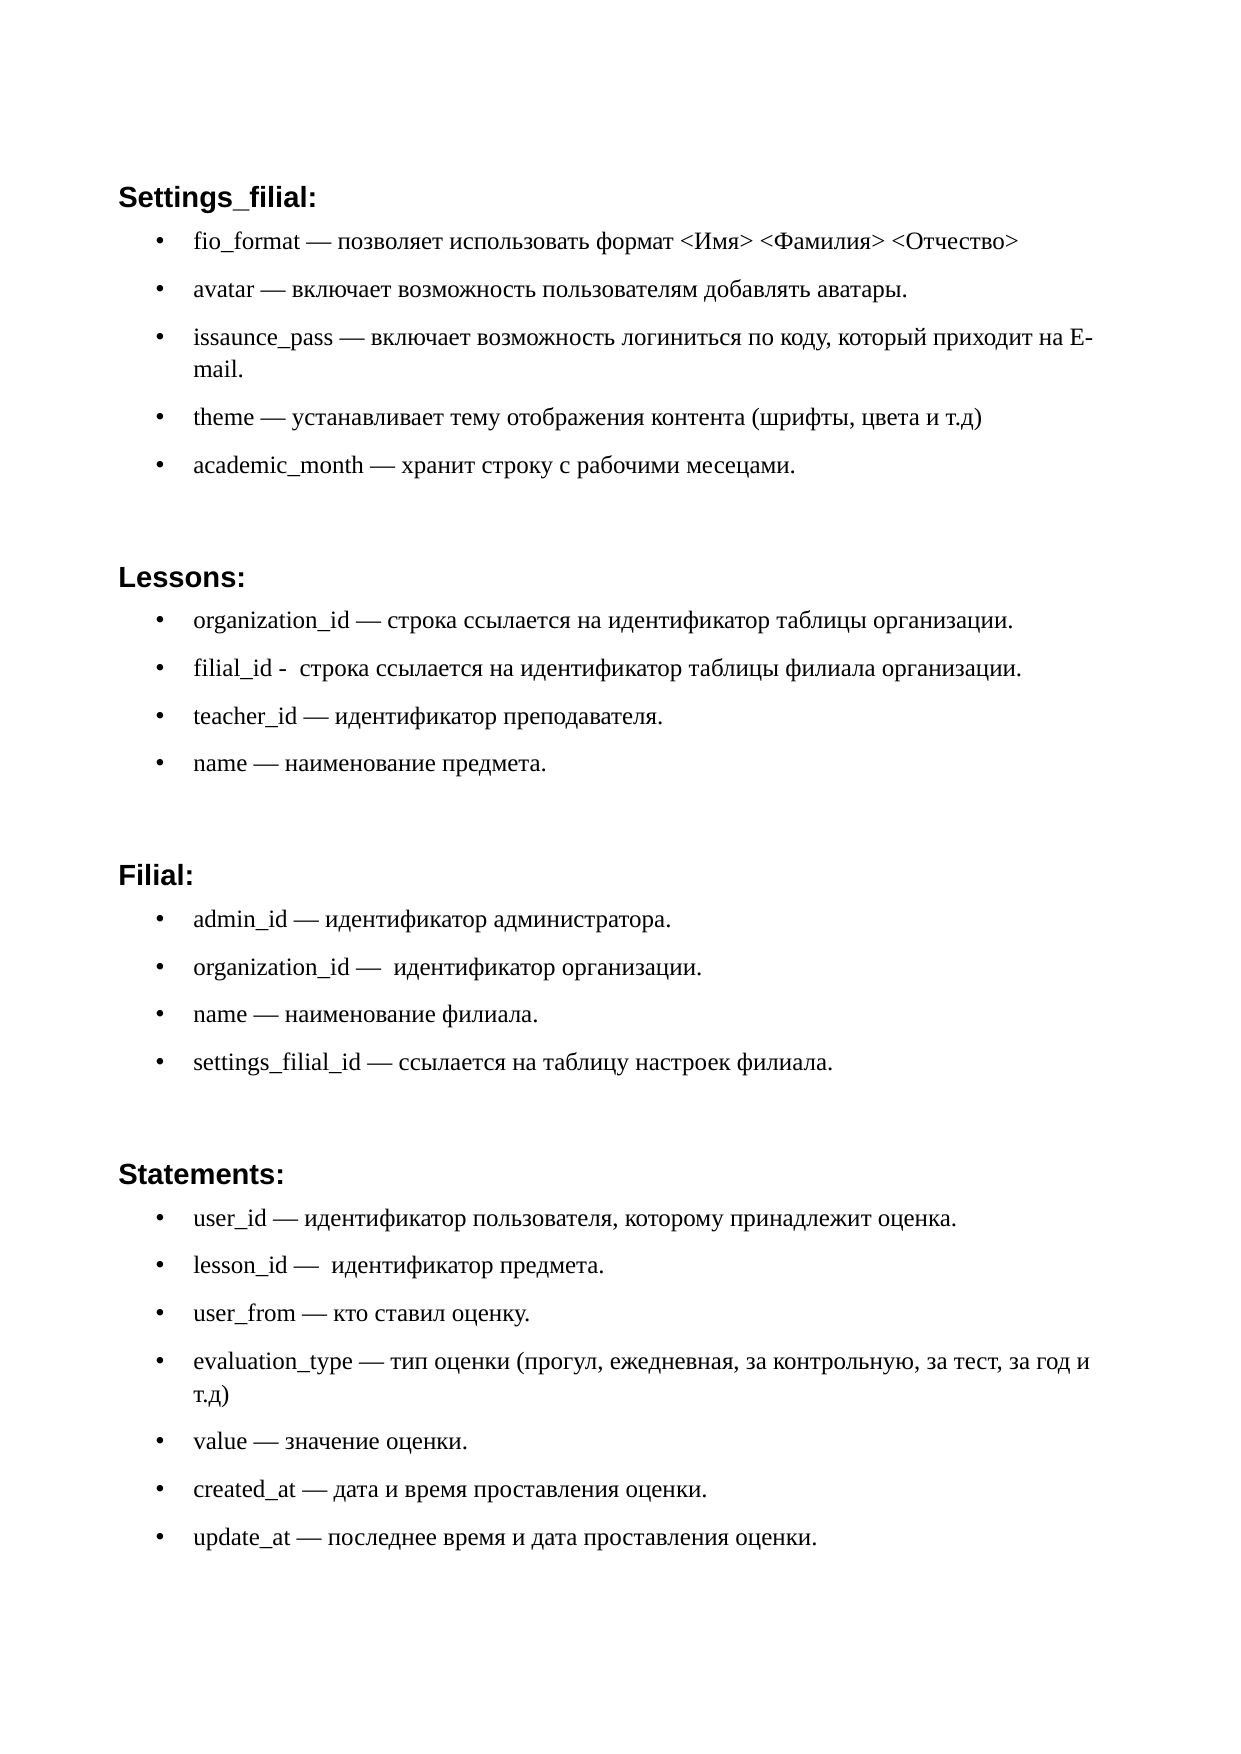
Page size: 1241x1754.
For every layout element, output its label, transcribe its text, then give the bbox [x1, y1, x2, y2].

list value — значение оценки. [156, 1426, 1122, 1455]
list name — наименование предмета. [156, 748, 1122, 777]
list user_from — кто ставил оценку. [156, 1298, 1122, 1327]
subtitle Settings_filial: [118, 180, 1122, 214]
list name — наименование филиала. [156, 999, 1122, 1028]
list evaluation_type — тип оценки (прогул, ежедневная, за контрольную, за тест, за год и т.д) [156, 1346, 1122, 1407]
list fio_format — позволяет использовать формат <Имя> <Фамилия> <Отчество> [156, 226, 1122, 255]
list avatar — включает возможность пользователям добавлять аватары. [156, 274, 1122, 303]
list lesson_id — идентификатор предмета. [156, 1251, 1122, 1279]
list organization_id — строка ссылается на идентификатор таблицы организации. [156, 606, 1122, 634]
list admin_id — идентификатор администратора. [156, 904, 1122, 933]
list organization_id — идентификатор организации. [156, 952, 1122, 981]
list issaunce_pass — включает возможность логиниться по коду, который приходит на E-mail. [156, 322, 1122, 383]
list update_at — последнее время и дата проставления оценки. [156, 1522, 1122, 1550]
subtitle Lessons: [118, 559, 1122, 593]
list filial_id - строка ссылается на идентификатор таблицы филиала организации. [156, 653, 1122, 682]
list teacher_id — идентификатор преподавателя. [156, 701, 1122, 729]
subtitle Statements: [118, 1157, 1122, 1190]
subtitle Filial: [118, 858, 1122, 892]
list user_id — идентификатор пользователя, которому принадлежит оценка. [156, 1203, 1122, 1232]
list settings_filial_id — ссылается на таблицу настроек филиала. [156, 1047, 1122, 1076]
list created_at — дата и время проставления оценки. [156, 1474, 1122, 1503]
list academic_month — хранит строку с рабочими месецами. [156, 450, 1122, 478]
list theme — устанавливает тему отображения контента (шрифты, цвета и т.д) [156, 402, 1122, 431]
